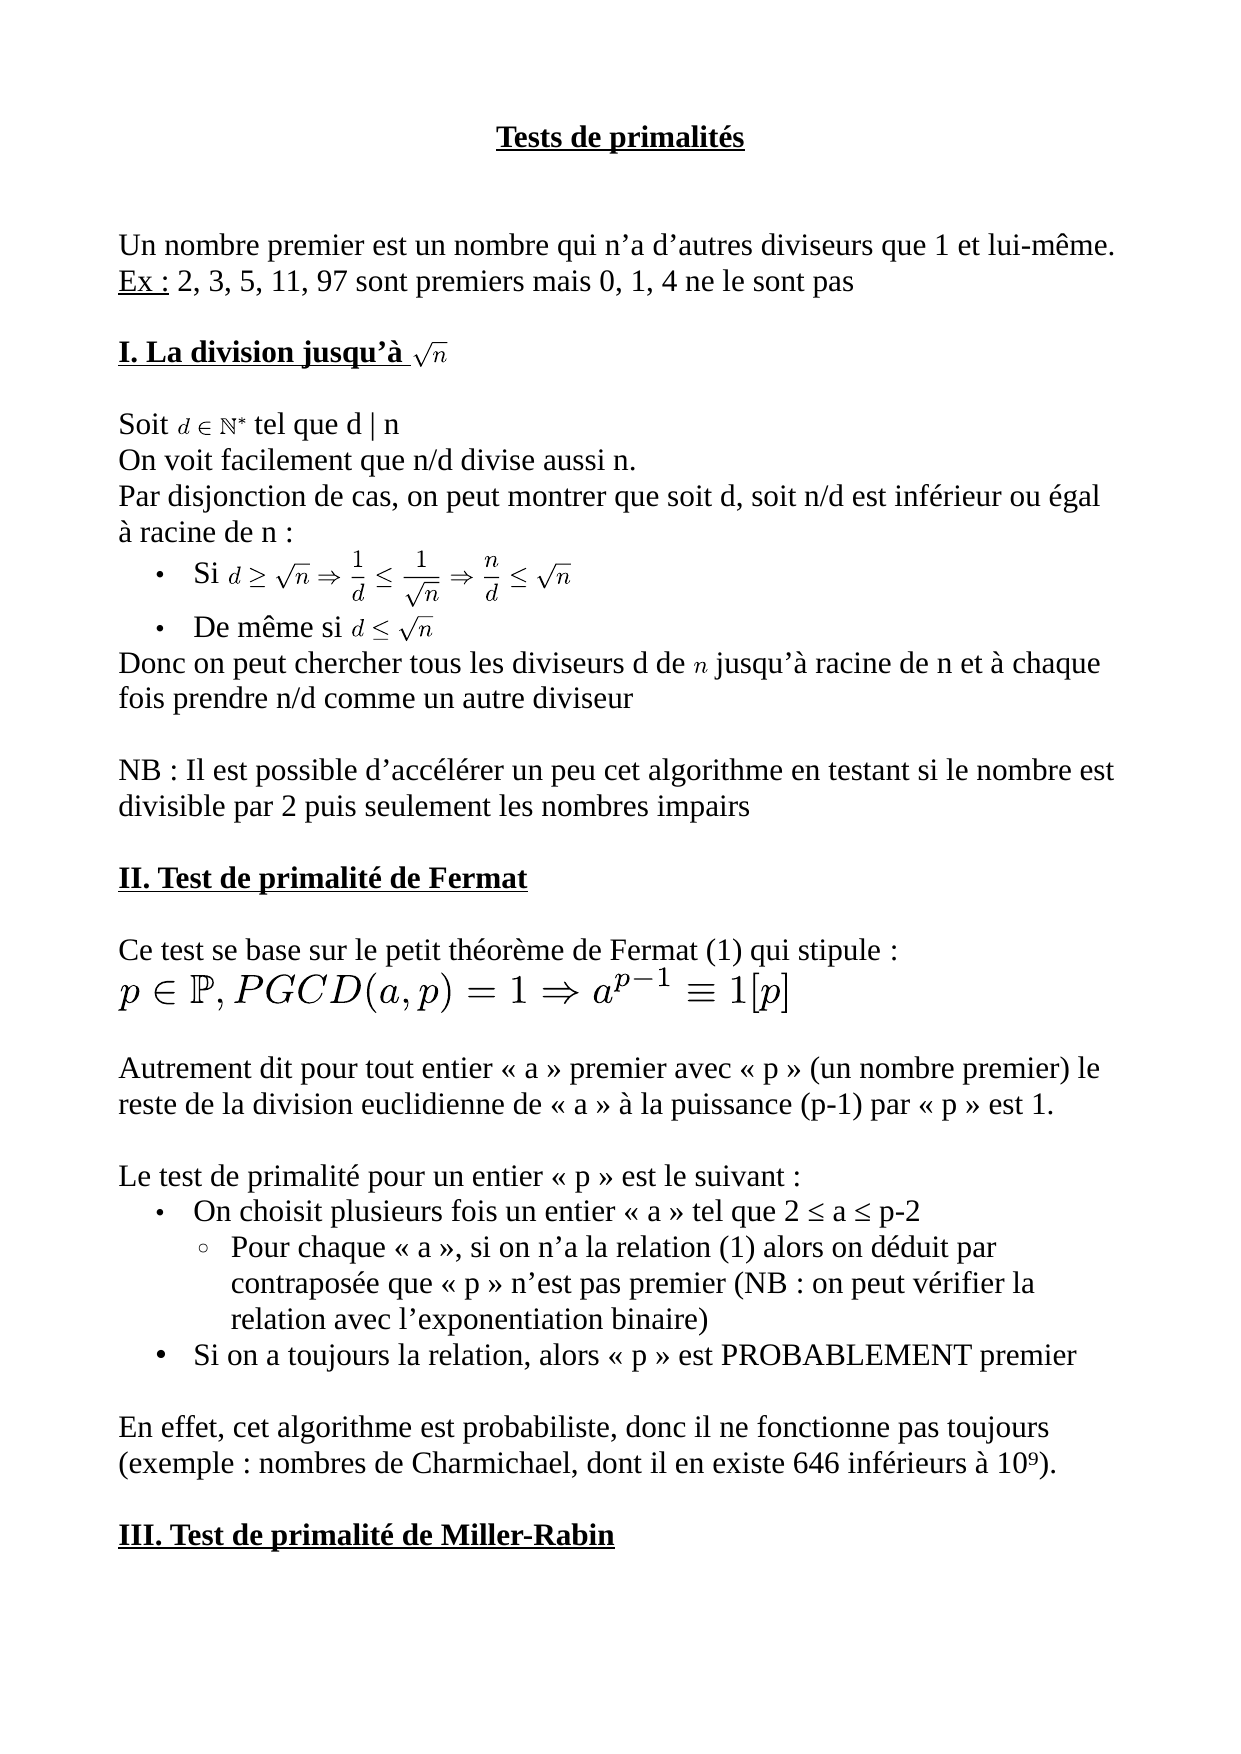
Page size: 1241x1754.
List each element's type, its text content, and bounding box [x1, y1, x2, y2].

text I. La division jusqu’à [118, 334, 1122, 370]
list De même si [156, 608, 1122, 644]
text Tests de primalités [118, 118, 1122, 154]
list Si on a toujours la relation, alors « p » est PROBABLEMENT premier [156, 1336, 1122, 1372]
text Un nombre premier est un nombre qui n’a d’autres diviseurs que 1 et lui-même. [118, 226, 1122, 262]
list On choisit plusieurs fois un entier « a » tel que 2 ≤ a ≤ p-2 [156, 1193, 1122, 1229]
text II. Test de primalité de Fermat [118, 859, 1122, 895]
text Autrement dit pour tout entier « a » premier avec « p » (un nombre premier) le reste de la division euclidienne de « a » à la puissance (p-1) par « p » est 1. [118, 1049, 1122, 1121]
text NB : Il est possible d’accélérer un peu cet algorithme en testant si le nombre est divisible par 2 puis seulement les nombres impairs [118, 752, 1122, 823]
text On voit facilement que n/d divise aussi n. [118, 442, 1122, 477]
text Ce test se base sur le petit théorème de Fermat (1) qui stipule : [118, 931, 1122, 967]
list Si [156, 549, 1122, 608]
text Donc on peut chercher tous les diviseurs d de jusqu’à racine de n et à chaque fois prendre n/d comme un autre diviseur [118, 644, 1122, 716]
list Pour chaque « a », si on n’a la relation (1) alors on déduit par contraposée que « p » n’est pas premier (NB : on peut vérifier la relation avec l’exponentiation binaire) [193, 1229, 1122, 1336]
text Soit tel que d | n [118, 406, 1122, 442]
text En effet, cet algorithme est probabiliste, donc il ne fonctionne pas toujours (exemple : nombres de Charmichael, dont il en existe 646 inférieurs à 10⁹). [118, 1408, 1122, 1480]
text III. Test de primalité de Miller-Rabin [118, 1516, 1122, 1552]
text Ex : 2, 3, 5, 11, 97 sont premiers mais 0, 1, 4 ne le sont pas [118, 262, 1122, 298]
text Par disjonction de cas, on peut montrer que soit d, soit n/d est inférieur ou égal à racine de n : [118, 477, 1122, 549]
text Le test de primalité pour un entier « p » est le suivant : [118, 1157, 1122, 1193]
